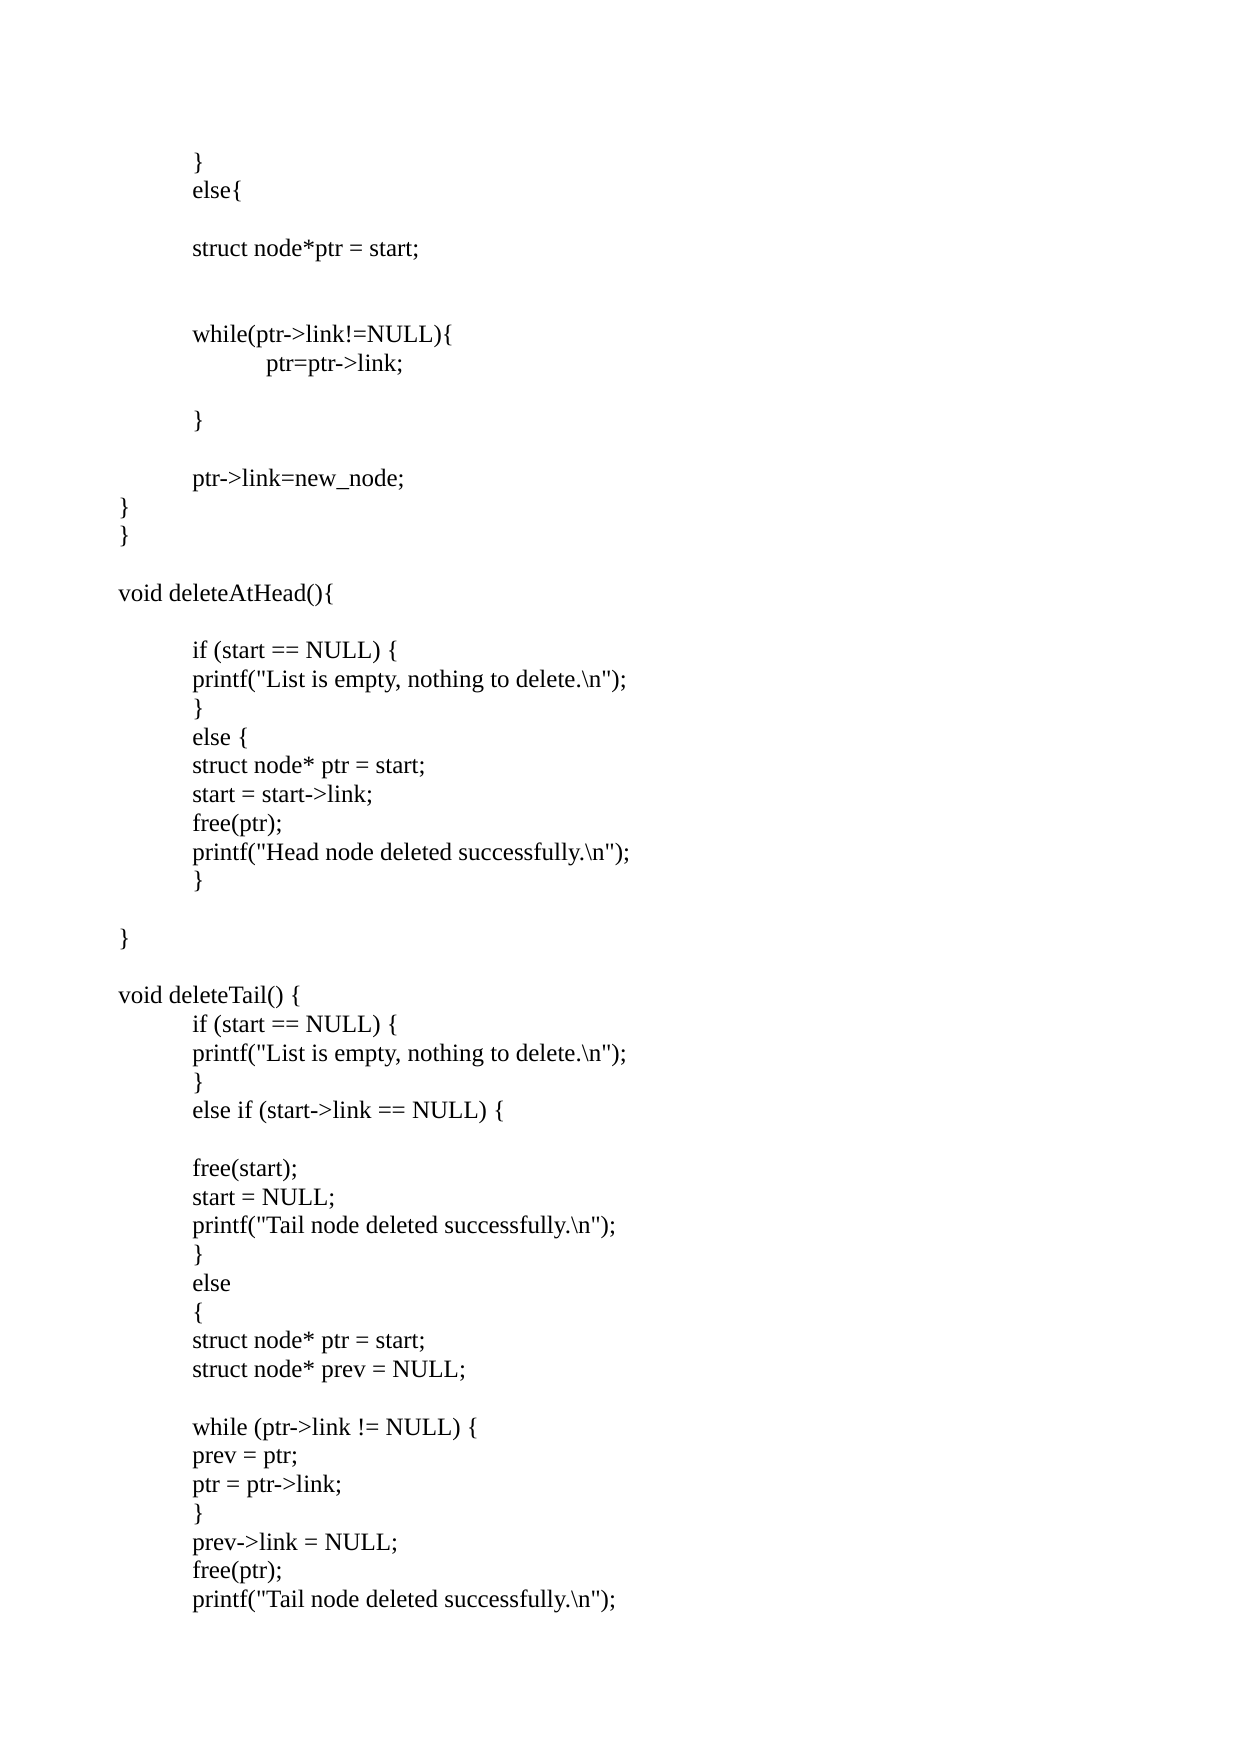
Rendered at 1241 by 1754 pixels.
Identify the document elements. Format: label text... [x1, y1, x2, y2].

text struct node*ptr = start; [118, 233, 1122, 262]
text } [118, 521, 1122, 549]
text } [118, 492, 1122, 521]
text } [118, 923, 1122, 952]
text else{ [118, 176, 1122, 204]
text struct node* ptr = start; [118, 1326, 1122, 1354]
text if (start == NULL) { [118, 1009, 1122, 1038]
text else { [118, 722, 1122, 751]
text } [118, 406, 1122, 434]
text else [118, 1268, 1122, 1297]
text else if (start->link == NULL) { [118, 1096, 1122, 1124]
text printf("Tail node deleted successfully.\n"); [118, 1211, 1122, 1239]
text if (start == NULL) { [118, 636, 1122, 664]
text } [118, 866, 1122, 894]
text printf("List is empty, nothing to delete.\n"); [118, 1038, 1122, 1067]
text prev = ptr; [118, 1441, 1122, 1469]
text while (ptr->link != NULL) { [118, 1412, 1122, 1441]
text start = NULL; [118, 1182, 1122, 1211]
text printf("Head node deleted successfully.\n"); [118, 837, 1122, 866]
text { [118, 1297, 1122, 1326]
text } [118, 1067, 1122, 1096]
text struct node* ptr = start; [118, 751, 1122, 779]
text ptr->link=new_node; [118, 463, 1122, 492]
text prev->link = NULL; [118, 1527, 1122, 1556]
text free(start); [118, 1153, 1122, 1182]
text } [118, 1498, 1122, 1527]
text printf("Tail node deleted successfully.\n"); [118, 1584, 1122, 1613]
text } [118, 1239, 1122, 1268]
text printf("List is empty, nothing to delete.\n"); [118, 664, 1122, 693]
text } [118, 693, 1122, 722]
text } [118, 147, 1122, 176]
text ptr=ptr->link; [118, 348, 1122, 377]
text free(ptr); [118, 808, 1122, 837]
text struct node* prev = NULL; [118, 1354, 1122, 1383]
text void deleteAtHead(){ [118, 578, 1122, 607]
text while(ptr->link!=NULL){ [118, 319, 1122, 348]
text ptr = ptr->link; [118, 1469, 1122, 1498]
text start = start->link; [118, 779, 1122, 808]
text void deleteTail() { [118, 981, 1122, 1009]
text free(ptr); [118, 1556, 1122, 1584]
